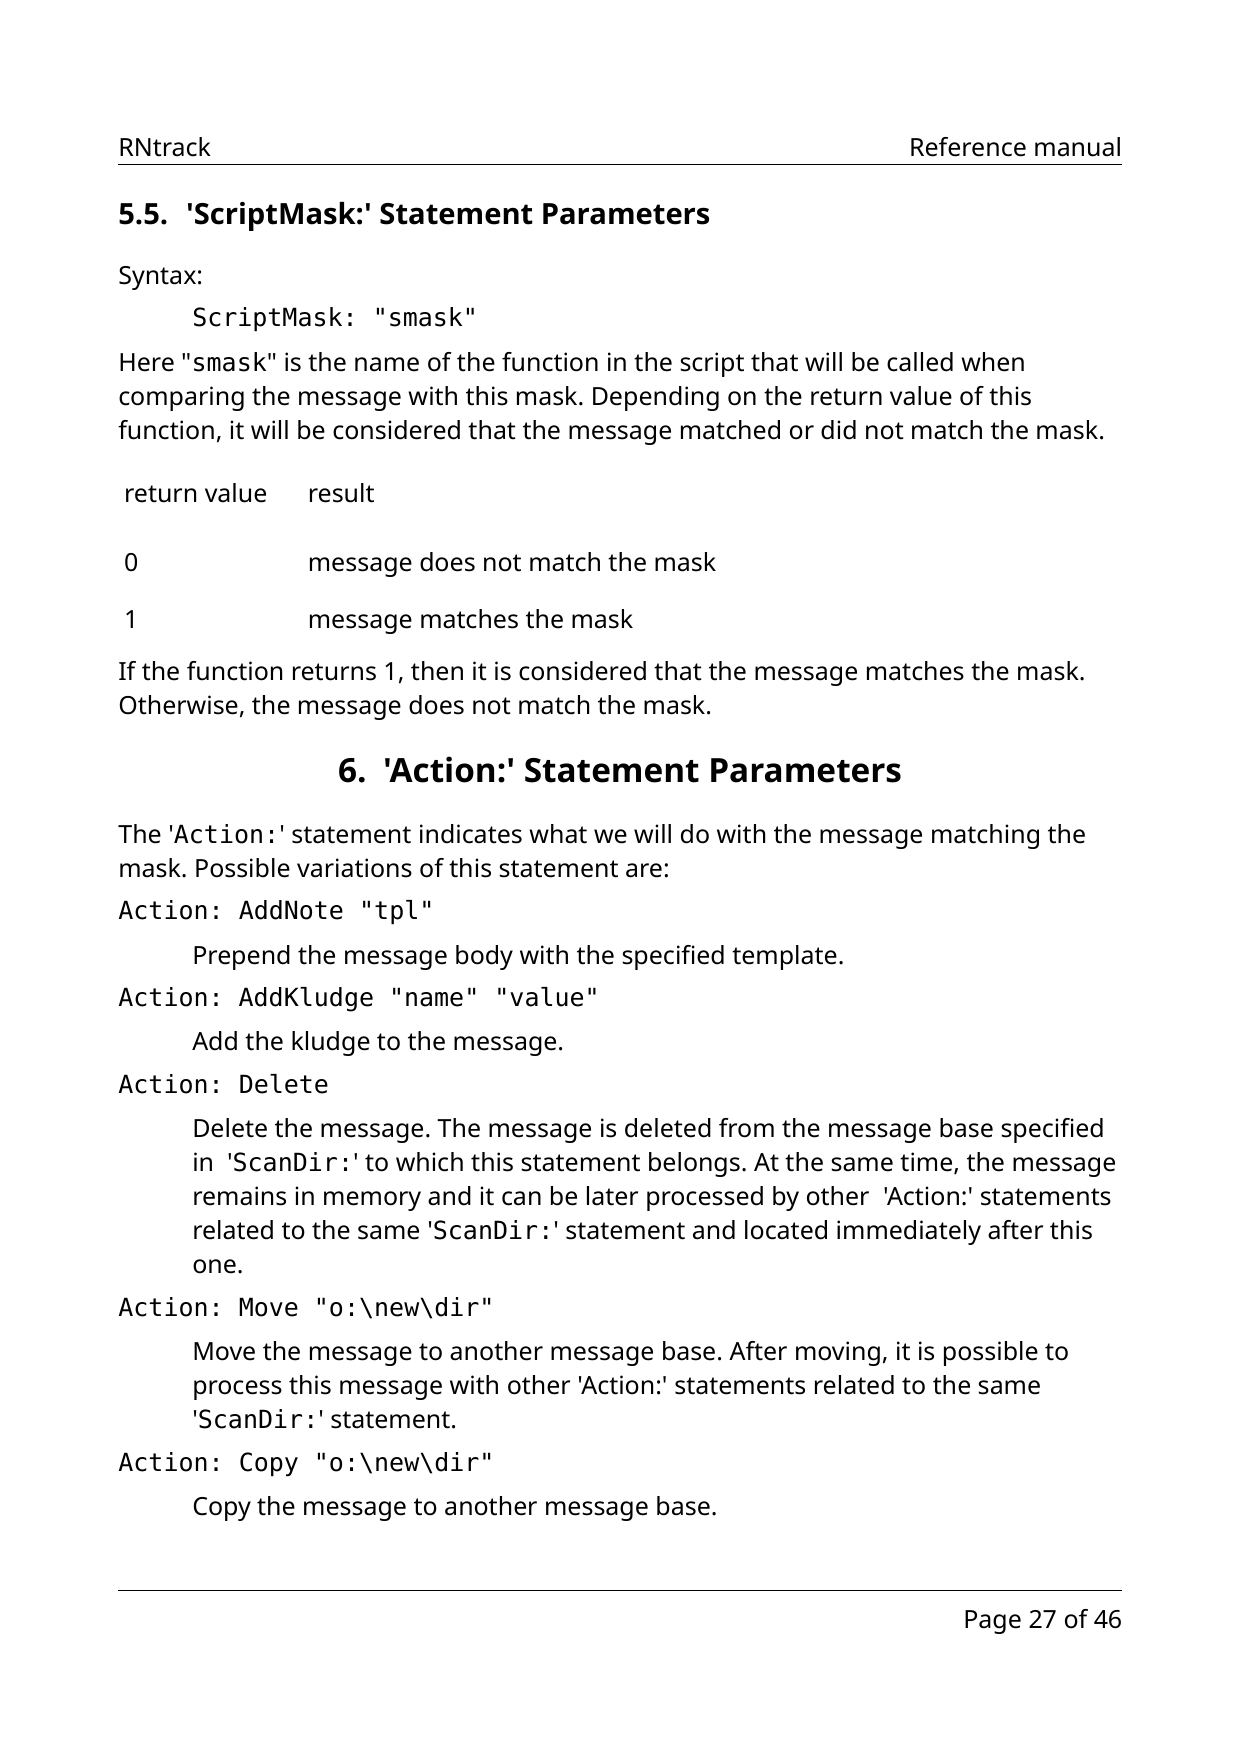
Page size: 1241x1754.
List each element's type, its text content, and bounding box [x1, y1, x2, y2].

text Here "smask" is the name of the function in the script that will be called when comparing the message with this mask. Depending on the return value of this function, it will be considered that the message matched or did not match the mask. [118, 344, 1122, 446]
text Delete the message. The message is deleted from the message base specified in 'ScanDir:' to which this statement belongs. At the same time, the message remains in memory and it can be later processed by other 'Action:' statements related to the same 'ScanDir:' statement and located immediately after this one. [192, 1111, 1122, 1281]
text If the function returns 1, then it is considered that the message matches the mask. Otherwise, the message does not match the mask. [118, 654, 1122, 722]
subtitle 'ScriptMask:' Statement Parameters [118, 193, 1122, 233]
table_cell message matches the mask [302, 585, 1122, 642]
table_cell message does not match the mask [302, 527, 1122, 584]
text Syntax: [118, 257, 1122, 292]
text Add the kludge to the message. [192, 1024, 1122, 1058]
table_header result [302, 458, 1122, 527]
table_cell 1 [118, 585, 302, 642]
table_cell 0 [118, 527, 302, 584]
text Prepend the message body with the specified template. [192, 937, 1122, 971]
text ScriptMask: "smask" [192, 303, 1122, 332]
text The 'Action:' statement indicates what we will do with the message matching the mask. Possible variations of this statement are: [118, 816, 1122, 884]
subtitle 'Action:' Statement Parameters [118, 747, 1122, 792]
text Action: Move "o:\new\dir" [118, 1293, 1122, 1322]
text Action: AddNote "tpl" [118, 896, 1122, 926]
text Move the message to another message base. After moving, it is possible to process this message with other 'Action:' statements related to the same 'ScanDir:' statement. [192, 1334, 1122, 1436]
text Action: Delete [118, 1070, 1122, 1099]
text Action: AddKludge "name" "value" [118, 983, 1122, 1012]
text Action: Copy "o:\new\dir" [118, 1448, 1122, 1477]
table_header return value [118, 458, 302, 527]
text Copy the message to another message base. [192, 1489, 1122, 1523]
